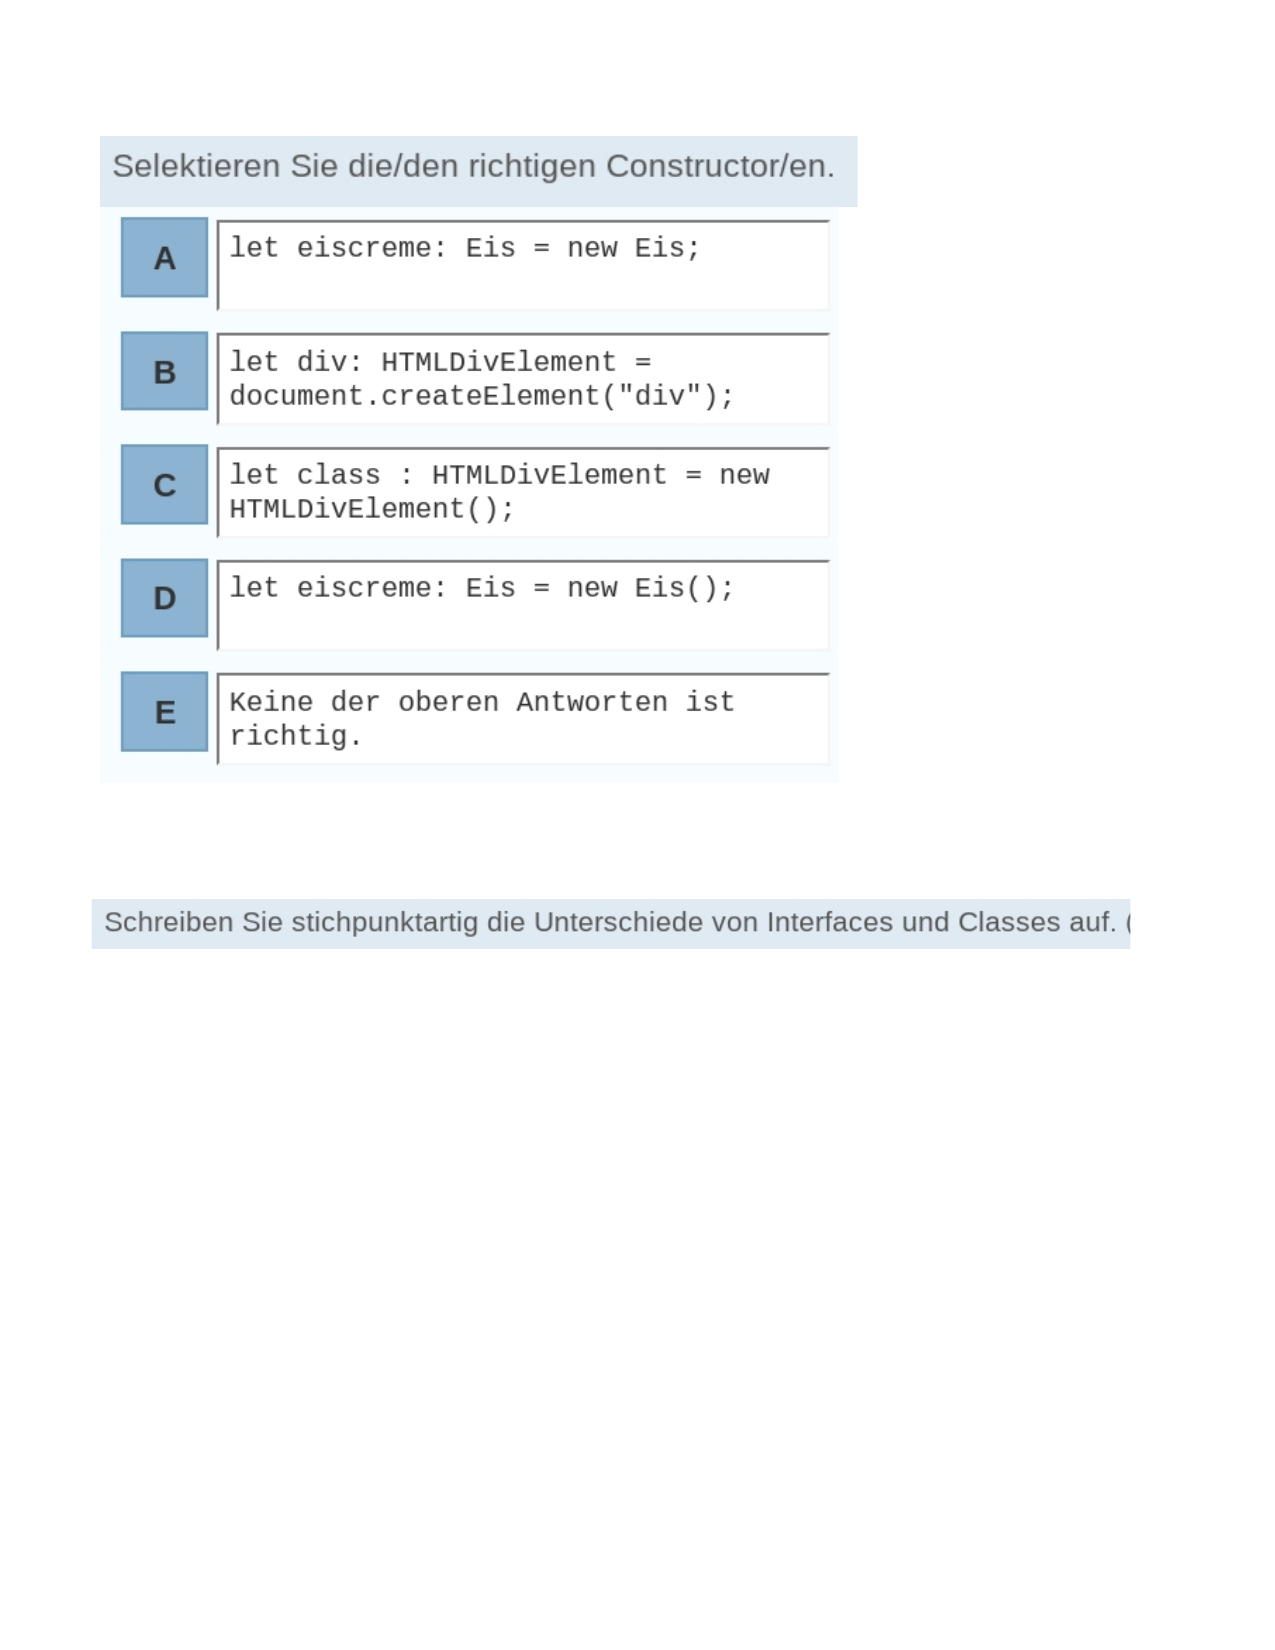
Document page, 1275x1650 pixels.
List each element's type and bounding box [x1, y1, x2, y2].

picture [91, 899, 1131, 949]
picture [100, 136, 858, 783]
